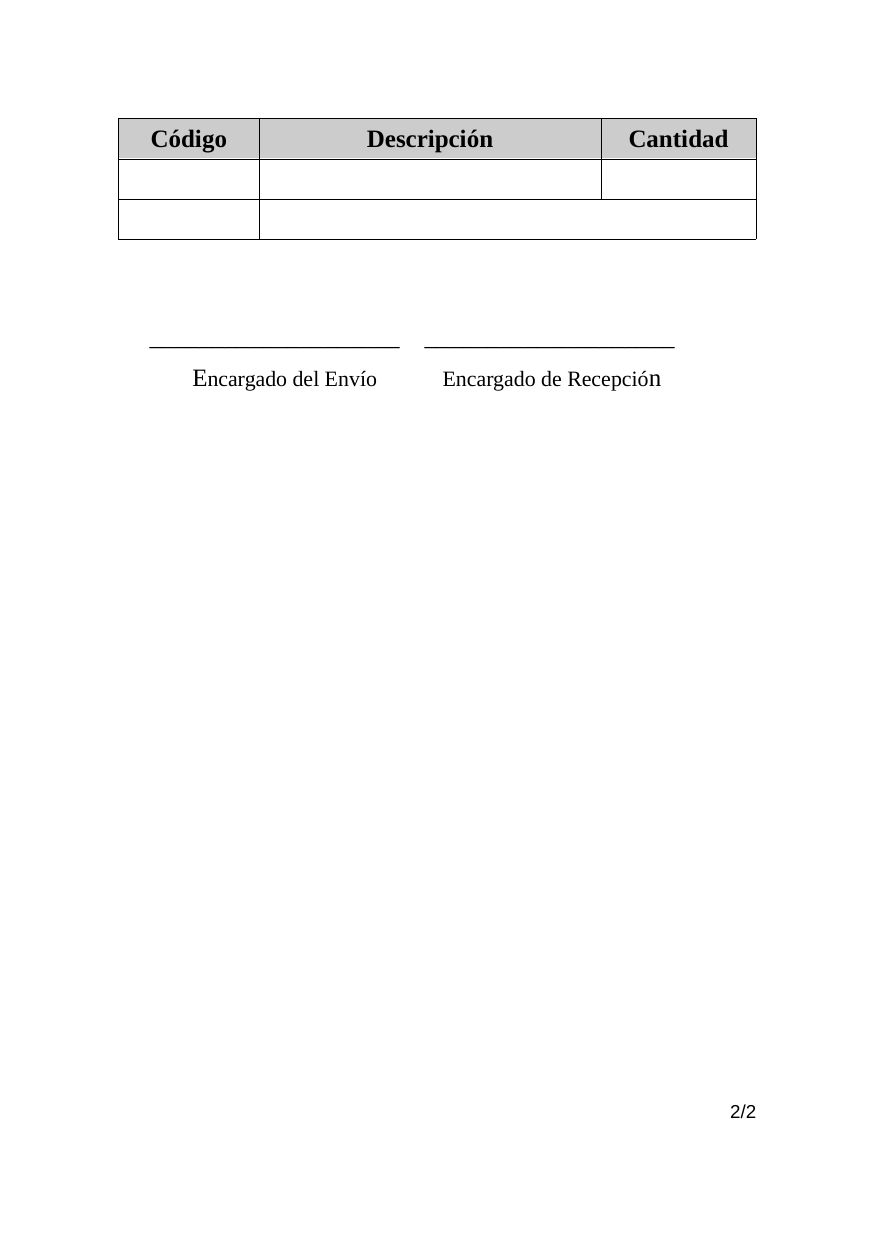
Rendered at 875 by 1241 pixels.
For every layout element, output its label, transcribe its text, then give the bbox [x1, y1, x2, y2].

text ____________________ ____________________ [118, 322, 756, 350]
table_cell <product_name(move.product.id, shipment.delivery_address.party.lang and shipment.delivery_address.party.lang.code or 'en_US')> [260, 160, 601, 199]
table_cell [119, 200, 259, 239]
table_header Cantidad [602, 119, 756, 158]
table_cell </for> [260, 200, 756, 239]
table_header Descripción [260, 119, 601, 158]
text </for> [118, 404, 756, 433]
table_header Código [119, 119, 259, 158]
text Encargado del Envío Encargado de Recepción [118, 363, 756, 392]
table_cell <formatLang(move.quantity, shipment.delivery_address.party.lang, digits=move.unit_digits)> [602, 160, 756, 199]
table_cell <move.product.code> [119, 160, 259, 199]
